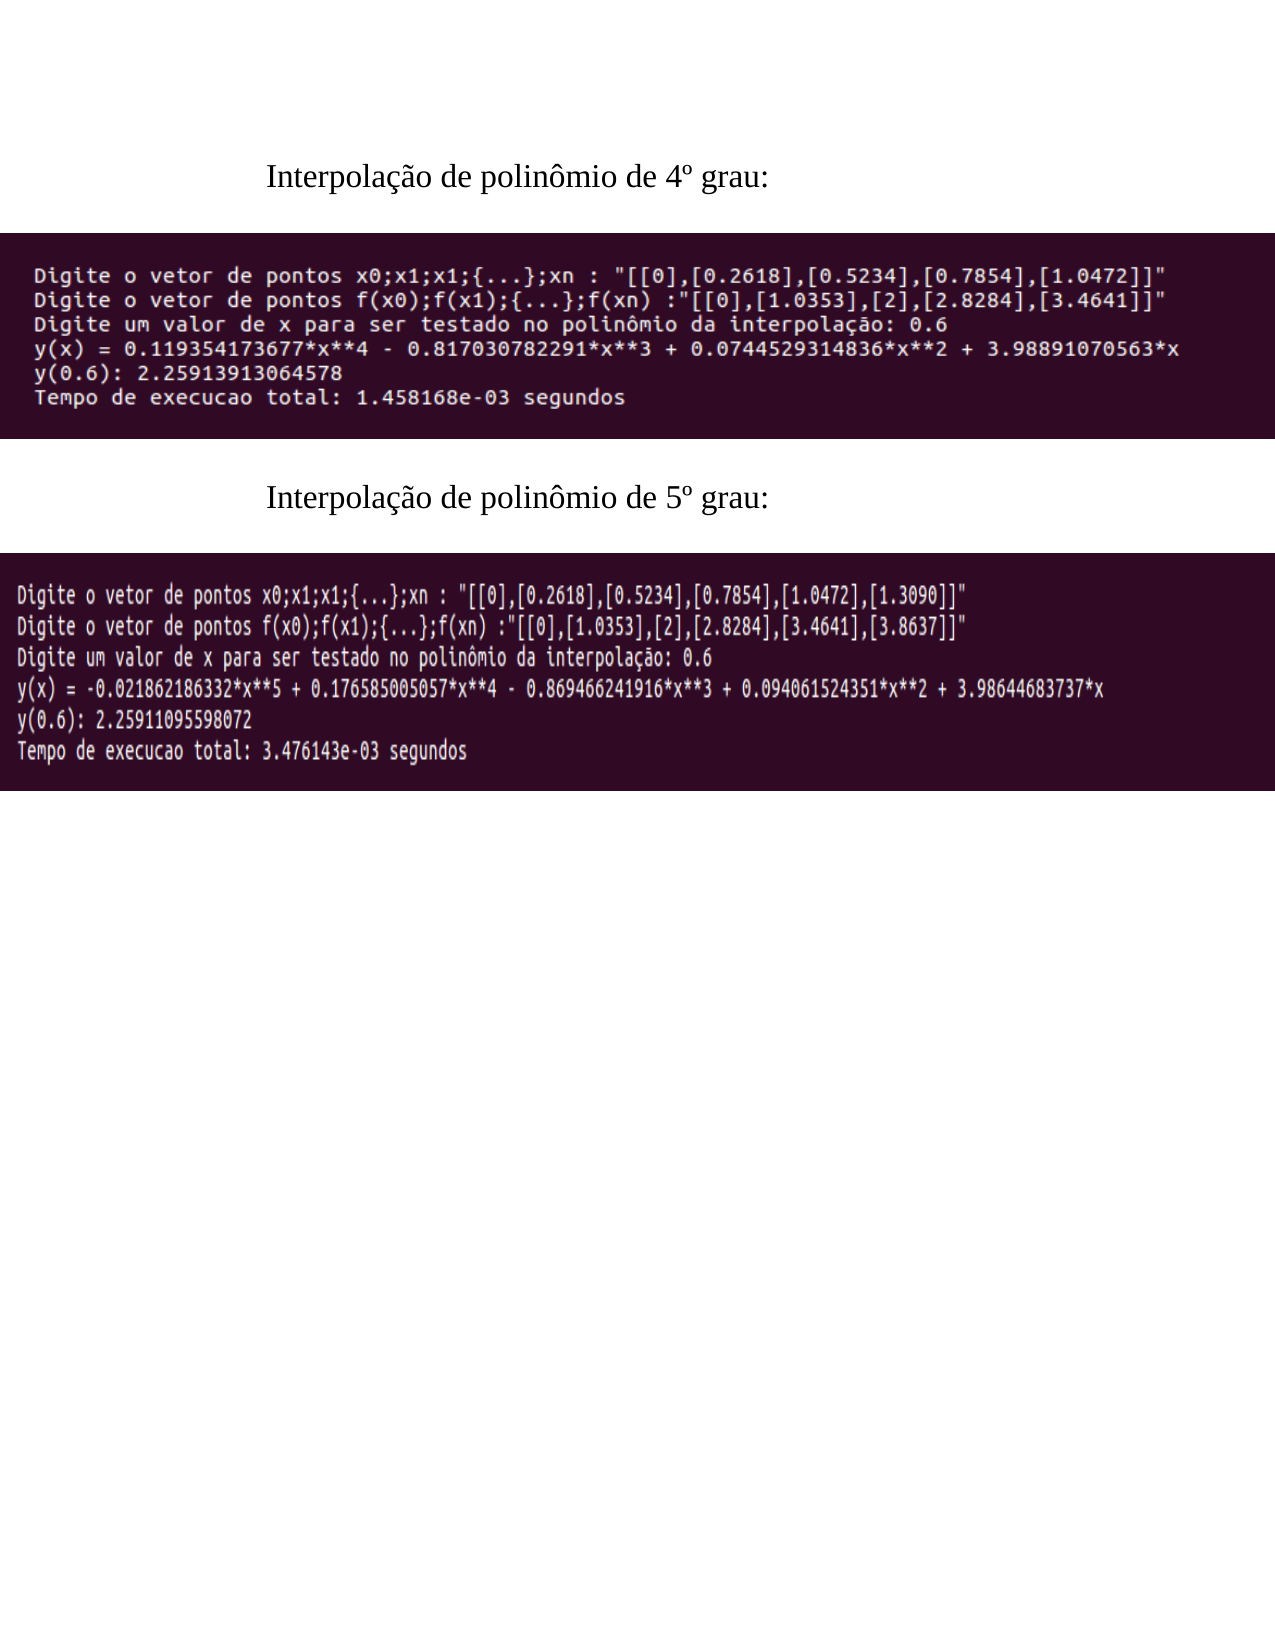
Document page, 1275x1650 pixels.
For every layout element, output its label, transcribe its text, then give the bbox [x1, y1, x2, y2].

picture [0, 553, 1275, 791]
text Interpolação de polinômio de 4º grau: [118, 156, 1157, 195]
text Interpolação de polinômio de 5º grau: [118, 477, 1157, 516]
picture [0, 233, 1275, 439]
